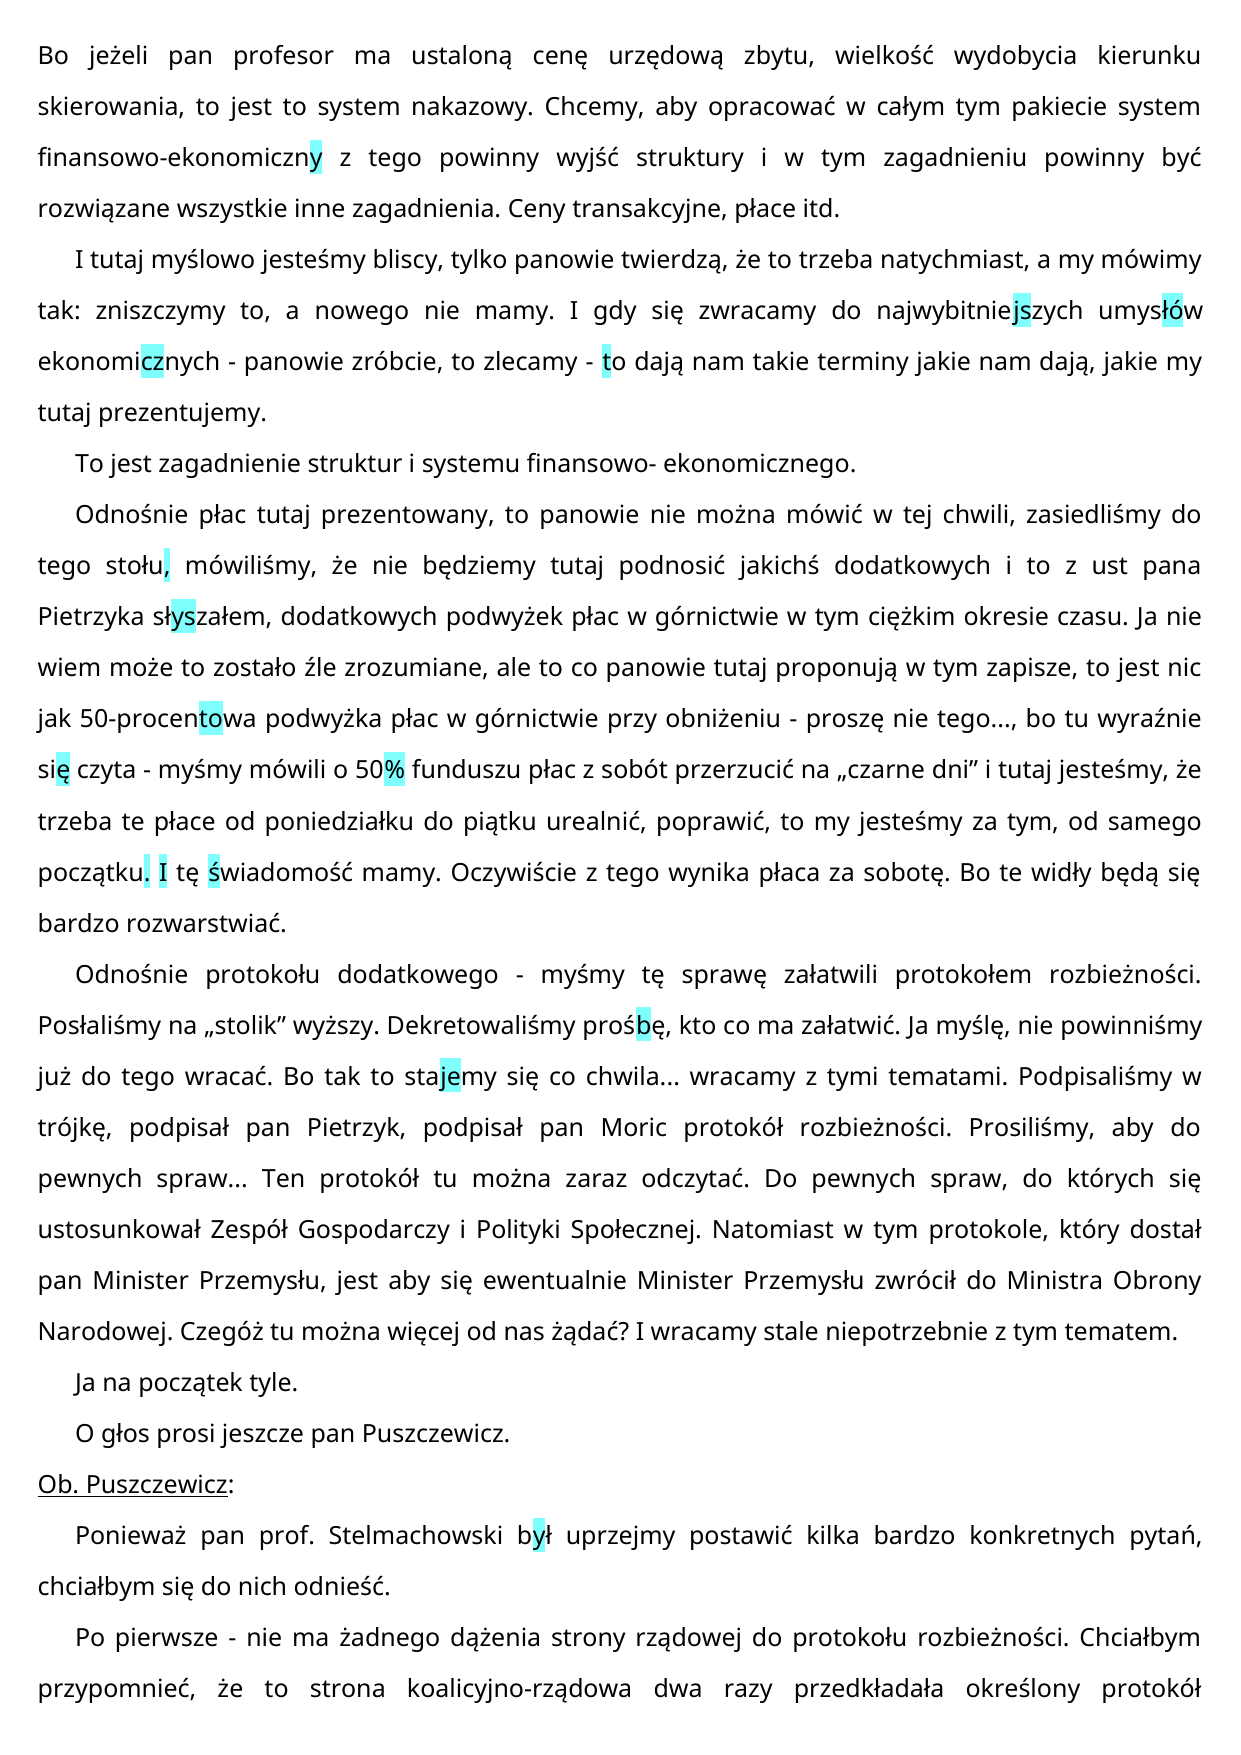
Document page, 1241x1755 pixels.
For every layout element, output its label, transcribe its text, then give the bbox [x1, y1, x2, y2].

text To jest zagadnienie struktur i systemu finansowo- ekonomicznego. [37, 446, 1203, 480]
text I tutaj myślowo jesteśmy bliscy, tylko panowie twierdzą, że to trzeba natychmiast, a my mówimy tak: zniszczymy to, a nowego nie mamy. I gdy się zwracamy do najwybitniejszych umysłów ekonomicznych - panowie zróbcie, to zlecamy - to dają nam takie terminy jakie nam dają, jakie my tutaj prezentujemy. [37, 242, 1203, 429]
text Ponieważ pan prof. Stelmachowski był uprzejmy postawić kilka bardzo konkretnych pytań, chciałbym się do nich odnieść. [37, 1518, 1203, 1603]
text Odnośnie protokołu dodatkowego - myśmy tę sprawę załatwili protokołem rozbieżności. Posłaliśmy na „stolik” wyższy. Dekretowaliśmy prośbę, kto co ma załatwić. Ja myślę, nie powinniśmy już do tego wracać. Bo tak to stajemy się co chwila... wracamy z tymi tematami. Podpisaliśmy w trójkę, podpisał pan Pietrzyk, podpisał pan Moric protokół rozbieżności. Prosiliśmy, aby do pewnych spraw... Ten protokół tu można zaraz odczytać. Do pewnych spraw, do których się ustosunkował Zespół Gospodarczy i Polityki Społecznej. Natomiast w tym protokole, który dostał pan Minister Przemysłu, jest aby się ewentualnie Minister Przemysłu zwrócił do Ministra Obrony Narodowej. Czegóż tu można więcej od nas żądać? I wracamy stale niepotrzebnie z tym tematem. [37, 956, 1203, 1348]
text Ob. Puszczewicz: [37, 1467, 1203, 1501]
text Po pierwsze - nie ma żadnego dążenia strony rządowej do protokołu rozbieżności. Chciałbym przypomnieć, że to strona koalicyjno-rządowa dwa razy przedkładała określony protokół [37, 1620, 1203, 1705]
text Ja na początek tyle. [37, 1364, 1203, 1399]
text Bo jeżeli pan profesor ma ustaloną cenę urzędową zbytu, wielkość wydobycia kierunku skierowania, to jest to system nakazowy. Chcemy, aby opracować w całym tym pakiecie system finansowo-ekonomiczny z tego powinny wyjść struktury i w tym zagadnieniu powinny być rozwiązane wszystkie inne zagadnienia. Ceny transakcyjne, płace itd. [37, 37, 1203, 225]
text O głos prosi jeszcze pan Puszczewicz. [37, 1416, 1203, 1450]
text Odnośnie płac tutaj prezentowany, to panowie nie można mówić w tej chwili, zasiedliśmy do tego stołu, mówiliśmy, że nie będziemy tutaj podnosić jakichś dodatkowych i to z ust pana Pietrzyka słyszałem, dodatkowych podwyżek płac w górnictwie w tym ciężkim okresie czasu. Ja nie wiem może to zostało źle zrozumiane, ale to co panowie tutaj proponują w tym zapisze, to jest nic jak 50-procentowa podwyżka płac w górnictwie przy obniżeniu - proszę nie tego..., bo tu wyraźnie się czyta - myśmy mówili o 50% funduszu płac z sobót przerzucić na „czarne dni” i tutaj jesteśmy, że trzeba te płace od poniedziałku do piątku urealnić, poprawić, to my jesteśmy za tym, od samego początku. I tę świadomość mamy. Oczywiście z tego wynika płaca za sobotę. Bo te widły będą się bardzo rozwarstwiać. [37, 497, 1203, 939]
